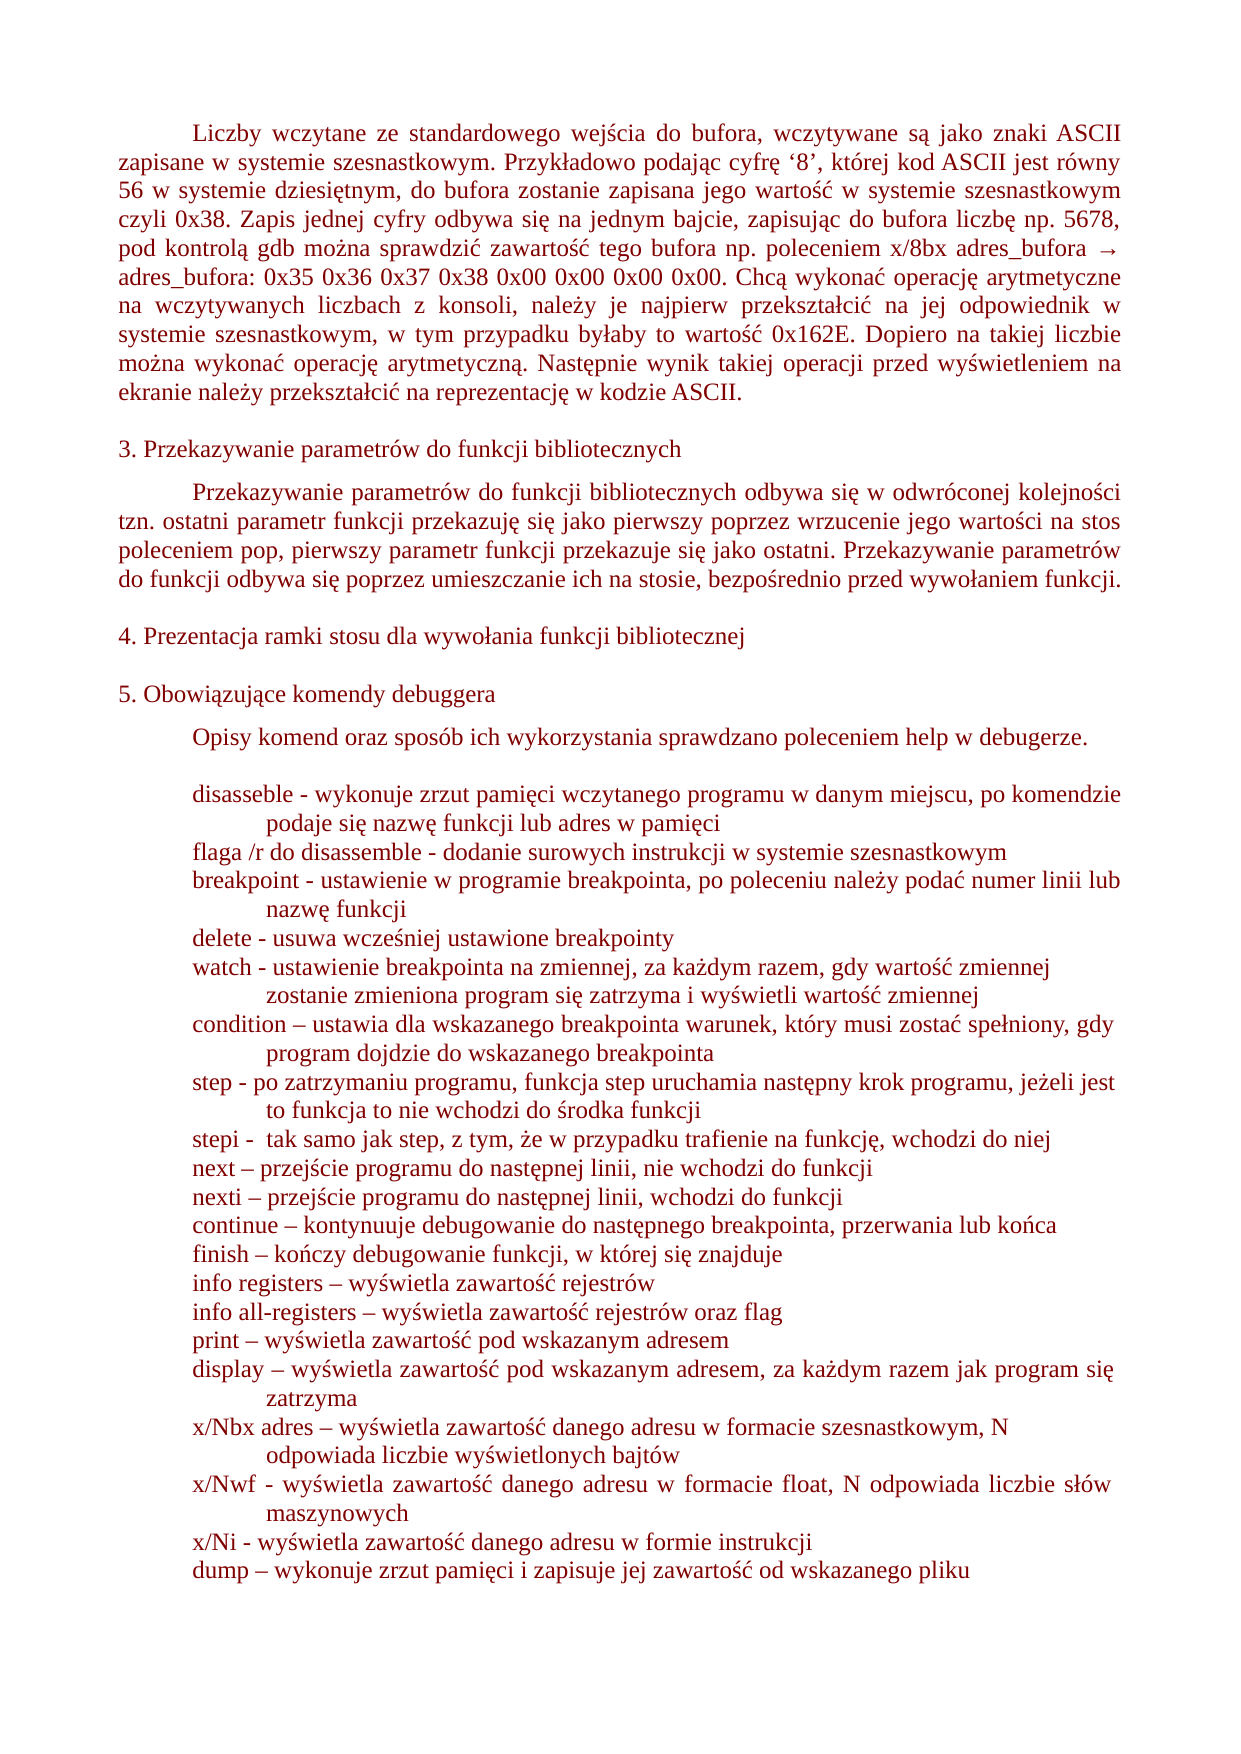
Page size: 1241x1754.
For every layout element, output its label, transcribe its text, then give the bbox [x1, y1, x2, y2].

text x/Nwf - wyświetla zawartość danego adresu w formacie float, N odpowiada liczbie słów maszynowych [118, 1469, 1122, 1527]
text stepi - tak samo jak step, z tym, że w przypadku trafienie na funkcję, wchodzi do niej [118, 1124, 1122, 1153]
text dump – wykonuje zrzut pamięci i zapisuje jej zawartość od wskazanego pliku [118, 1556, 1122, 1584]
text x/Nbx adres – wyświetla zawartość danego adresu w formacie szesnastkowym, N odpowiada liczbie wyświetlonych bajtów [118, 1412, 1122, 1469]
text continue – kontynuuje debugowanie do następnego breakpointa, przerwania lub końca [118, 1211, 1122, 1239]
text next – przejście programu do następnej linii, nie wchodzi do funkcji [118, 1153, 1122, 1182]
text info all-registers – wyświetla zawartość rejestrów oraz flag [118, 1297, 1122, 1326]
text Liczby wczytane ze standardowego wejścia do bufora, wczytywane są jako znaki ASCII zapisane w systemie szesnastkowym. Przykładowo podając cyfrę ‘8’, której kod ASCII jest równy 56 w systemie dziesiętnym, do bufora zostanie zapisana jego wartość w systemie szesnastkowym czyli 0x38. Zapis jednej cyfry odbywa się na jednym bajcie, zapisując do bufora liczbę np. 5678, pod kontrolą gdb można sprawdzić zawartość tego bufora np. poleceniem x/8bx adres_bufora → adres_bufora: 0x35 0x36 0x37 0x38 0x00 0x00 0x00 0x00. Chcą wykonać operację arytmetyczne na wczytywanych liczbach z konsoli, należy je najpierw przekształcić na jej odpowiednik w systemie szesnastkowym, w tym przypadku byłaby to wartość 0x162E. Dopiero na takiej liczbie można wykonać operację arytmetyczną. Następnie wynik takiej operacji przed wyświetleniem na ekranie należy przekształcić na reprezentację w kodzie ASCII. [118, 118, 1122, 406]
text display – wyświetla zawartość pod wskazanym adresem, za każdym razem jak program się zatrzyma [118, 1354, 1122, 1412]
text x/Ni - wyświetla zawartość danego adresu w formie instrukcji [118, 1527, 1122, 1556]
text delete - usuwa wcześniej ustawione breakpointy [118, 923, 1122, 952]
text condition – ustawia dla wskazanego breakpointa warunek, który musi zostać spełniony, gdy program dojdzie do wskazanego breakpointa [118, 1009, 1122, 1067]
text nexti – przejście programu do następnej linii, wchodzi do funkcji [118, 1182, 1122, 1211]
text step - po zatrzymaniu programu, funkcja step uruchamia następny krok programu, jeżeli jest to funkcja to nie wchodzi do środka funkcji [118, 1067, 1122, 1124]
text breakpoint - ustawienie w programie breakpointa, po poleceniu należy podać numer linii lub nazwę funkcji [118, 866, 1122, 923]
text 3. Przekazywanie parametrów do funkcji bibliotecznych [118, 434, 1122, 463]
text flaga /r do disassemble - dodanie surowych instrukcji w systemie szesnastkowym [118, 837, 1122, 866]
text Przekazywanie parametrów do funkcji bibliotecznych odbywa się w odwróconej kolejności tzn. ostatni parametr funkcji przekazuję się jako pierwszy poprzez wrzucenie jego wartości na stos poleceniem pop, pierwszy parametr funkcji przekazuje się jako ostatni. Przekazywanie parametrów do funkcji odbywa się poprzez umieszczanie ich na stosie, bezpośrednio przed wywołaniem funkcji. [118, 477, 1122, 592]
text 5. Obowiązujące komendy debuggera [118, 679, 1122, 707]
text 4. Prezentacja ramki stosu dla wywołania funkcji bibliotecznej [118, 621, 1122, 650]
text finish – kończy debugowanie funkcji, w której się znajduje [118, 1239, 1122, 1268]
text print – wyświetla zawartość pod wskazanym adresem [118, 1326, 1122, 1354]
text info registers – wyświetla zawartość rejestrów [118, 1268, 1122, 1297]
text Opisy komend oraz sposób ich wykorzystania sprawdzano poleceniem help w debugerze. [118, 722, 1122, 751]
text disasseble - wykonuje zrzut pamięci wczytanego programu w danym miejscu, po komendzie podaje się nazwę funkcji lub adres w pamięci [118, 779, 1122, 837]
text watch - ustawienie breakpointa na zmiennej, za każdym razem, gdy wartość zmiennej zostanie zmieniona program się zatrzyma i wyświetli wartość zmiennej [118, 952, 1122, 1009]
